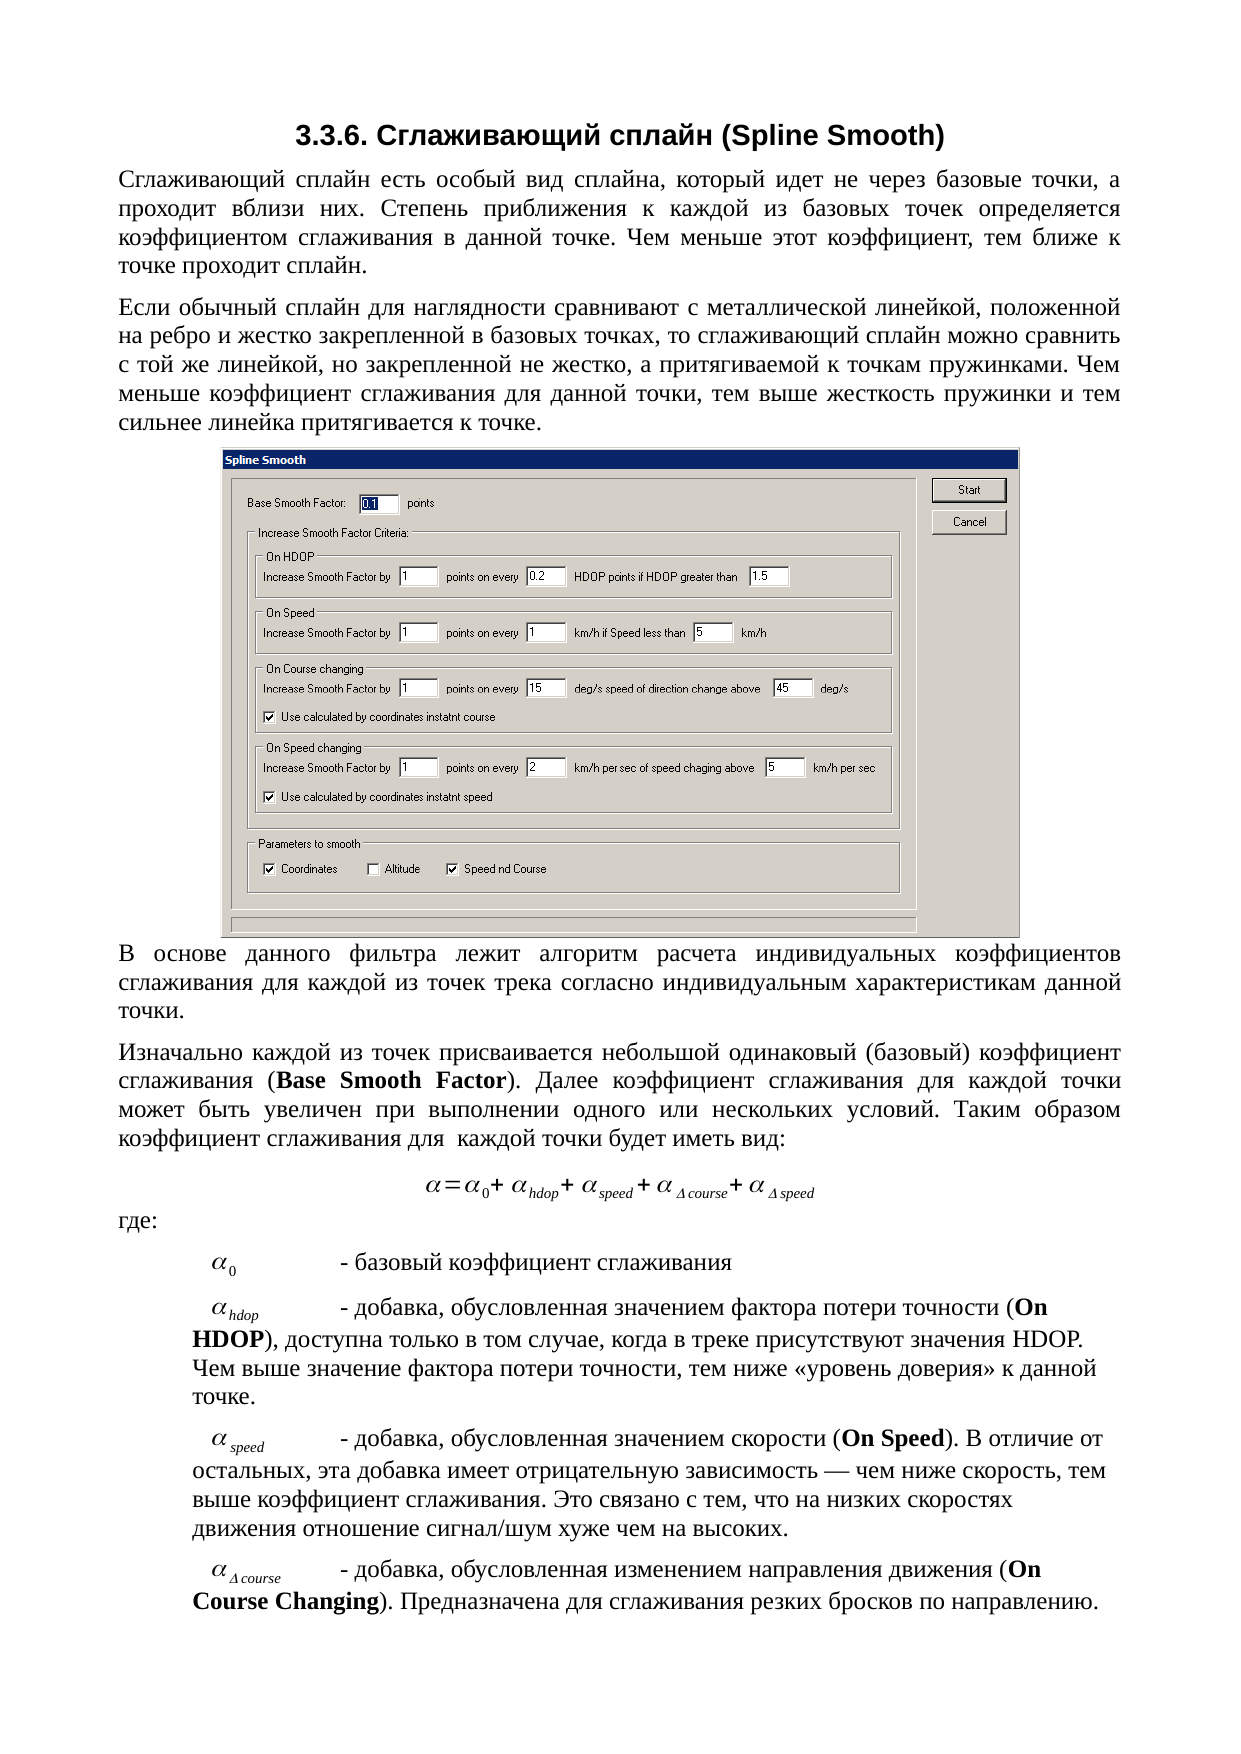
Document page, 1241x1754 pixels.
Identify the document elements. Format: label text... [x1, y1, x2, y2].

text В основе данного фильтра лежит алгоритм расчета индивидуальных коэффициентов сглаживания для каждой из точек трека согласно индивидуальным характеристикам данной точки. [118, 448, 1122, 1024]
text - добавка, обусловленная значением фактора потери точности (On HDOP), доступна только в том случае, когда в треке присутствуют значения HDOP. Чем выше значение фактора потери точности, тем ниже «уровень доверия» к данной точке. [192, 1292, 1122, 1410]
text - добавка, обусловленная значением скорости (On Speed). В отличие от остальных, эта добавка имеет отрицательную зависимость — чем ниже скорость, тем выше коэффициент сглаживания. Это связано с тем, что на низких скоростях движения отношение сигнал/шум хуже чем на высоких. [192, 1423, 1122, 1541]
text - добавка, обусловленная изменением направления движения (On Course Changing). Предназначена для сглаживания резких бросков по направлению. [192, 1554, 1122, 1615]
text Изначально каждой из точек присваивается небольшой одинаковый (базовый) коэффициент сглаживания (Base Smooth Factor). Далее коэффициент сглаживания для каждой точки может быть увеличен при выполнении одного или нескольких условий. Таким образом коэффициент сглаживания для каждой точки будет иметь вид: [118, 1037, 1122, 1152]
picture [220, 447, 1020, 938]
text Если обычный сплайн для наглядности сравнивают с металлической линейкой, положенной на ребро и жестко закрепленной в базовых точках, то сглаживающий сплайн можно сравнить с той же линейкой, но закрепленной не жестко, а притягиваемой к точкам пружинками. Чем меньше коэффициент сглаживания для данной точки, тем выше жесткость пружинки и тем сильнее линейка притягивается к точке. [118, 292, 1122, 435]
text - базовый коэффициент сглаживания [192, 1247, 1122, 1279]
text Сглаживающий сплайн есть особый вид сплайна, который идет не через базовые точки, а проходит вблизи них. Степень приближения к каждой из базовых точек определяется коэффициентом сглаживания в данной точке. Чем меньше этот коэффициент, тем ближе к точке проходит сплайн. [118, 164, 1122, 279]
subtitle 3.3.6. Сглаживающий сплайн (Spline Smooth) [118, 118, 1122, 152]
text где: [118, 1205, 1122, 1234]
